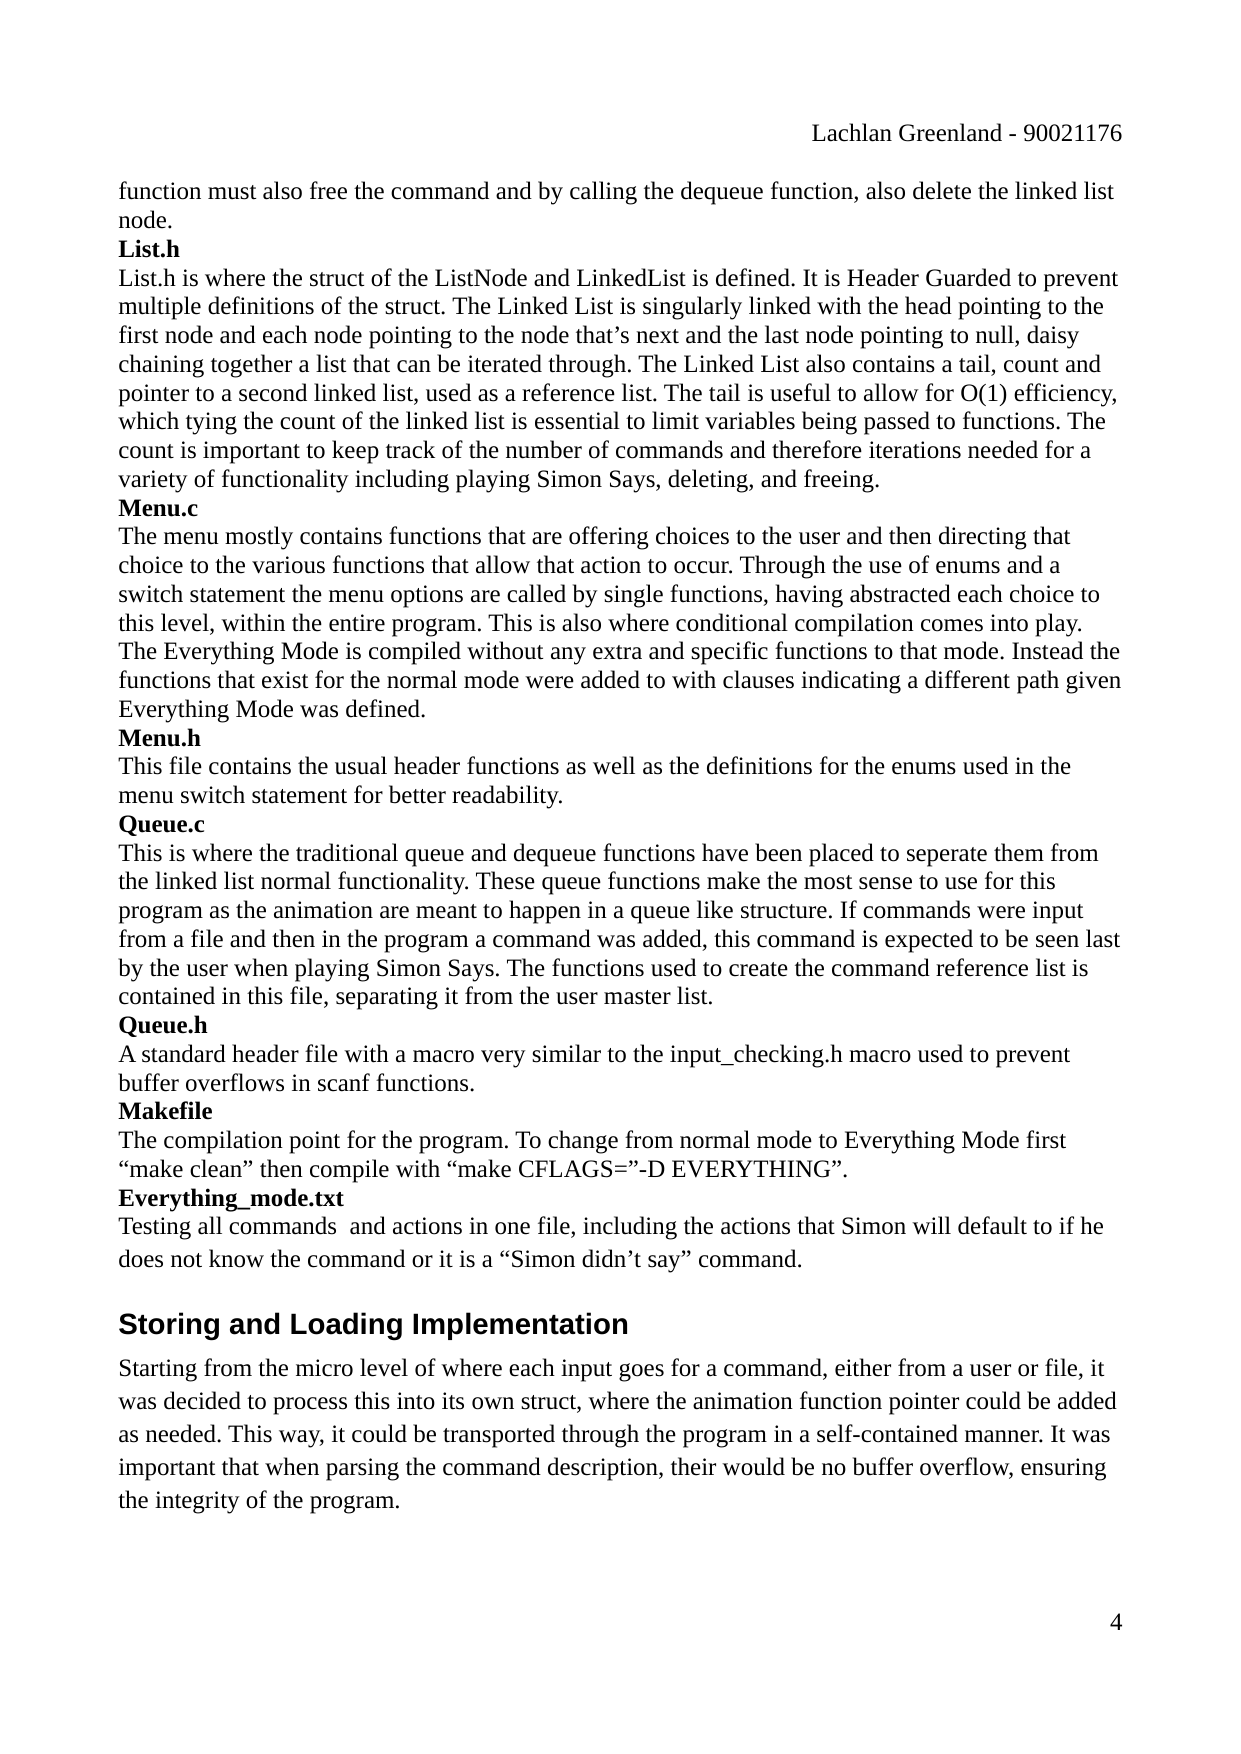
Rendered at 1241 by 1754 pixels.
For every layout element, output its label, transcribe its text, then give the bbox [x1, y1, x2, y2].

subtitle Storing and Loading Implementation [118, 1307, 1122, 1340]
text List.h is where the struct of the ListNode and LinkedList is defined. It is Header Guarded to prevent multiple definitions of the struct. The Linked List is singularly linked with the head pointing to the first node and each node pointing to the node that’s next and the last node pointing to null, daisy chaining together a list that can be iterated through. The Linked List also contains a tail, count and pointer to a second linked list, used as a reference list. The tail is useful to allow for O(1) efficiency, which tying the count of the linked list is essential to limit variables being passed to functions. The count is important to keep track of the number of commands and therefore iterations needed for a variety of functionality including playing Simon Says, deleting, and freeing. [118, 263, 1122, 493]
text Testing all commands and actions in one file, including the actions that Simon will default to if he does not know the command or it is a “Simon didn’t say” command. [118, 1211, 1122, 1273]
text Makefile [118, 1096, 1122, 1125]
text The compilation point for the program. To change from normal mode to Everything Mode first “make clean” then compile with “make CFLAGS=”-D EVERYTHING”. [118, 1125, 1122, 1183]
text Queue.h [118, 1010, 1122, 1039]
text Starting from the micro level of where each input goes for a command, either from a user or file, it was decided to process this into its own struct, where the animation function pointer could be added as needed. This way, it could be transported through the program in a self-contained manner. It was important that when parsing the command description, their would be no buffer overflow, ensuring the integrity of the program. [118, 1353, 1122, 1514]
text Queue.c [118, 809, 1122, 838]
text Menu.c [118, 493, 1122, 521]
text Everything_mode.txt [118, 1183, 1122, 1211]
text Menu.h [118, 723, 1122, 751]
text function must also free the command and by calling the dequeue function, also delete the linked list node. [118, 176, 1122, 234]
text The menu mostly contains functions that are offering choices to the user and then directing that choice to the various functions that allow that action to occur. Through the use of enums and a switch statement the menu options are called by single functions, having abstracted each choice to this level, within the entire program. This is also where conditional compilation comes into play. The Everything Mode is compiled without any extra and specific functions to that mode. Instead the functions that exist for the normal mode were added to with clauses indicating a different path given Everything Mode was defined. [118, 521, 1122, 723]
text List.h [118, 234, 1122, 263]
text This file contains the usual header functions as well as the definitions for the enums used in the menu switch statement for better readability. [118, 751, 1122, 809]
text A standard header file with a macro very similar to the input_checking.h macro used to prevent buffer overflows in scanf functions. [118, 1039, 1122, 1096]
text This is where the traditional queue and dequeue functions have been placed to seperate them from the linked list normal functionality. These queue functions make the most sense to use for this program as the animation are meant to happen in a queue like structure. If commands were input from a file and then in the program a command was added, this command is expected to be seen last by the user when playing Simon Says. The functions used to create the command reference list is contained in this file, separating it from the user master list. [118, 838, 1122, 1010]
